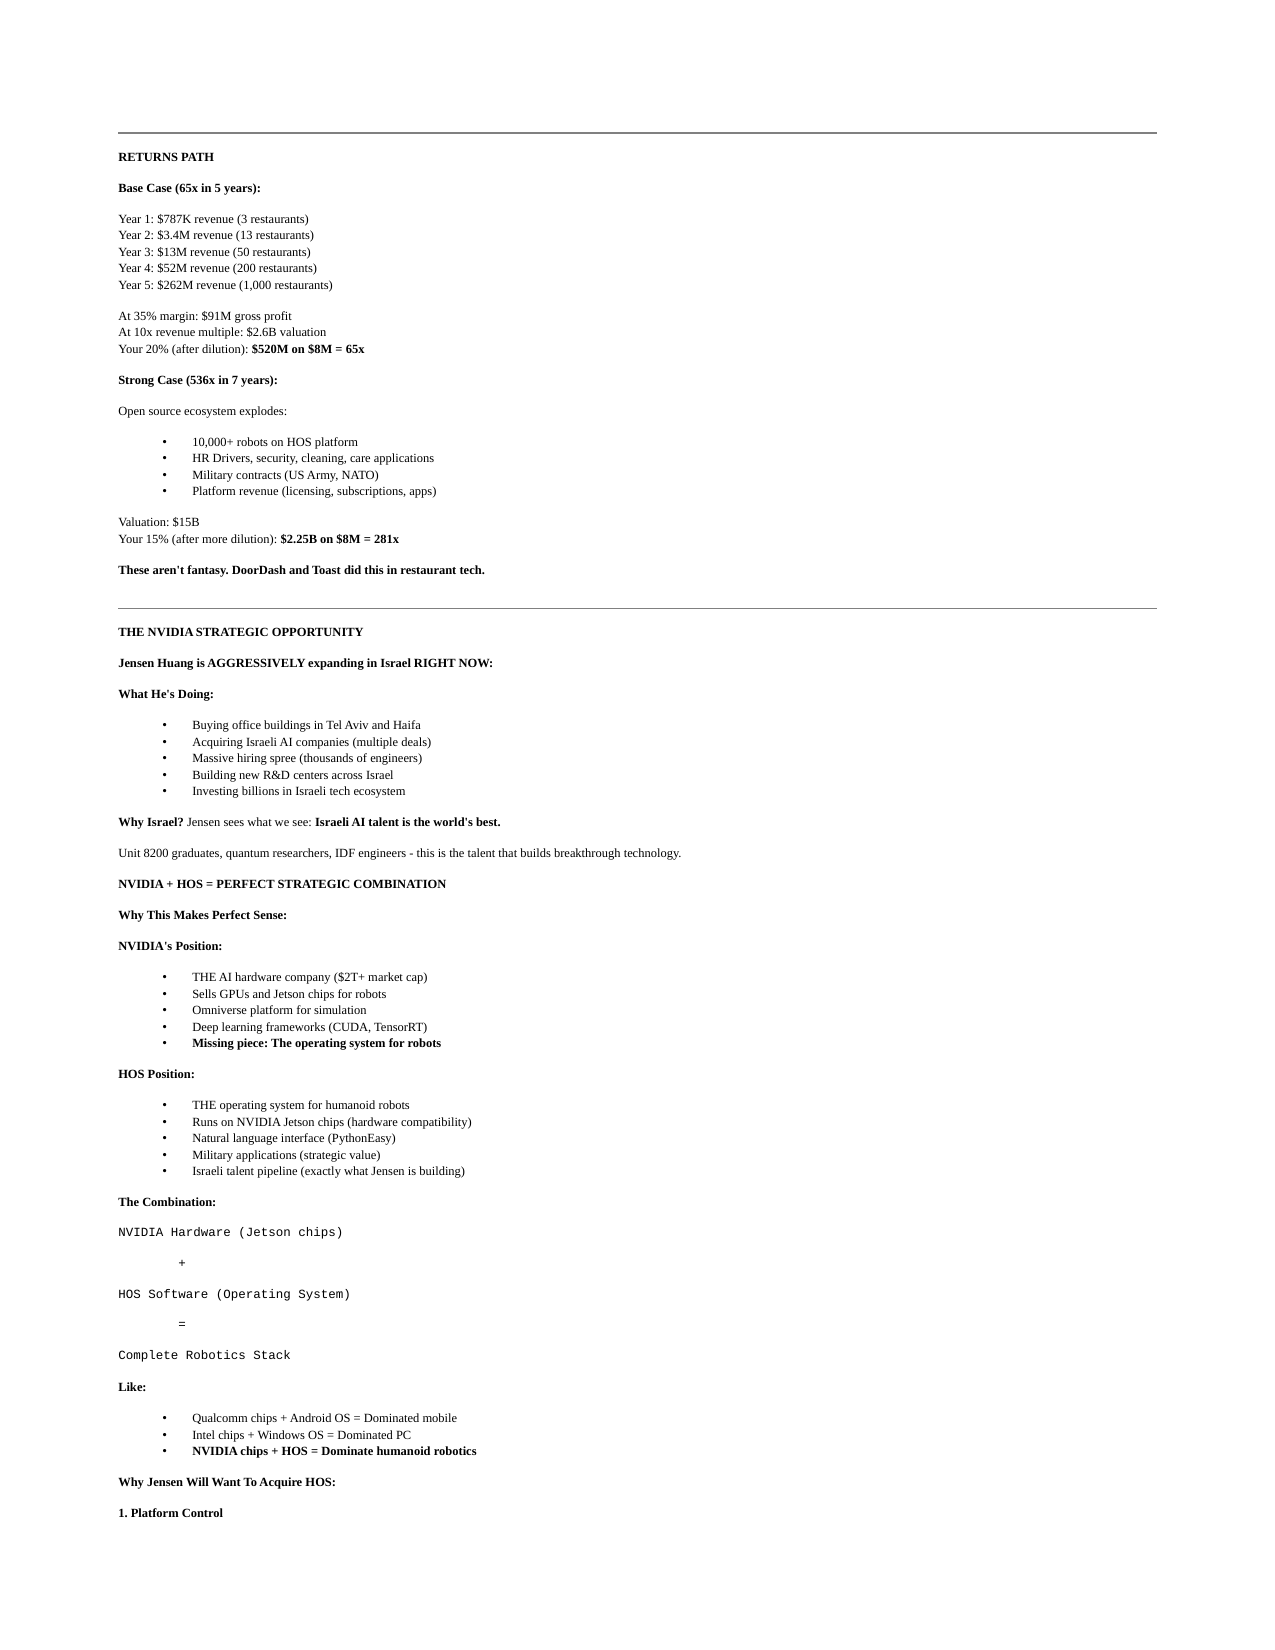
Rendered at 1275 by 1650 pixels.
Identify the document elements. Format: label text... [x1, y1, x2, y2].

text Like: [118, 1380, 1157, 1394]
subtitle Why Jensen Will Want To Acquire HOS: [118, 1475, 1157, 1489]
text HOS Software (Operating System) [118, 1288, 1157, 1302]
subtitle Why This Makes Perfect Sense: [118, 908, 1157, 922]
text Complete Robotics Stack [118, 1349, 1157, 1363]
text Open source ecosystem explodes: [118, 403, 1157, 418]
list Israeli talent pipeline (exactly what Jensen is building) [162, 1164, 1157, 1178]
list Building new R&D centers across Israel [162, 767, 1157, 782]
text Unit 8200 graduates, quantum researchers, IDF engineers - this is the talent that builds breakthrough technology. [118, 846, 1157, 860]
text Year 1: $787K revenue (3 restaurants) Year 2: $3.4M revenue (13 restaurants) Year 3: $13M revenue (50 restaurants) Year 4: $52M revenue (200 restaurants) Year 5: $262M revenue (1,000 restaurants) [118, 212, 1157, 292]
list Massive hiring spree (thousands of engineers) [162, 751, 1157, 765]
list Omniverse platform for simulation [162, 1003, 1157, 1017]
list HR Drivers, security, cleaning, care applications [162, 451, 1157, 465]
list Buying office buildings in Tel Aviv and Haifa [162, 718, 1157, 732]
text At 35% margin: $91M gross profit At 10x revenue multiple: $2.6B valuation Your 20% (after dilution): $520M on $8M = 65x [118, 308, 1157, 356]
subtitle THE NVIDIA STRATEGIC OPPORTUNITY 🎯 [118, 625, 1157, 639]
text = [118, 1318, 1157, 1333]
list Platform revenue (licensing, subscriptions, apps) [162, 484, 1157, 498]
list Intel chips + Windows OS = Dominated PC [162, 1428, 1157, 1442]
list Investing billions in Israeli tech ecosystem [162, 784, 1157, 798]
list THE operating system for humanoid robots [162, 1098, 1157, 1112]
list Runs on NVIDIA Jetson chips (hardware compatibility) [162, 1114, 1157, 1129]
list NVIDIA chips + HOS = Dominate humanoid robotics [162, 1444, 1157, 1458]
list Acquiring Israeli AI companies (multiple deals) [162, 734, 1157, 749]
subtitle RETURNS PATH [118, 149, 1157, 164]
text These aren't fantasy. DoorDash and Toast did this in restaurant tech. [118, 562, 1157, 577]
list Military applications (strategic value) [162, 1147, 1157, 1162]
list Sells GPUs and Jetson chips for robots [162, 987, 1157, 1001]
text The Combination: [118, 1195, 1157, 1209]
text Jensen Huang is AGGRESSIVELY expanding in Israel RIGHT NOW: [118, 656, 1157, 670]
text NVIDIA + HOS = PERFECT STRATEGIC COMBINATION [118, 877, 1157, 891]
text Base Case (65x in 5 years): [118, 181, 1157, 195]
list THE AI hardware company ($2T+ market cap) [162, 970, 1157, 984]
text + [118, 1257, 1157, 1271]
list Qualcomm chips + Android OS = Dominated mobile [162, 1411, 1157, 1426]
list 10,000+ robots on HOS platform [162, 434, 1157, 449]
text What He's Doing: [118, 687, 1157, 701]
text Strong Case (536x in 7 years): [118, 372, 1157, 387]
text Valuation: $15B Your 15% (after more dilution): $2.25B on $8M = 281x [118, 515, 1157, 546]
list Natural language interface (PythonEasy) [162, 1131, 1157, 1145]
text NVIDIA Hardware (Jetson chips) [118, 1226, 1157, 1240]
text NVIDIA's Position: [118, 939, 1157, 953]
text HOS Position: [118, 1067, 1157, 1081]
list Missing piece: The operating system for robots [162, 1036, 1157, 1050]
list Deep learning frameworks (CUDA, TensorRT) [162, 1019, 1157, 1034]
text Why Israel? Jensen sees what we see: Israeli AI talent is the world's best. [118, 815, 1157, 829]
list Military contracts (US Army, NATO) [162, 467, 1157, 482]
text 1. Platform Control [118, 1506, 1157, 1521]
